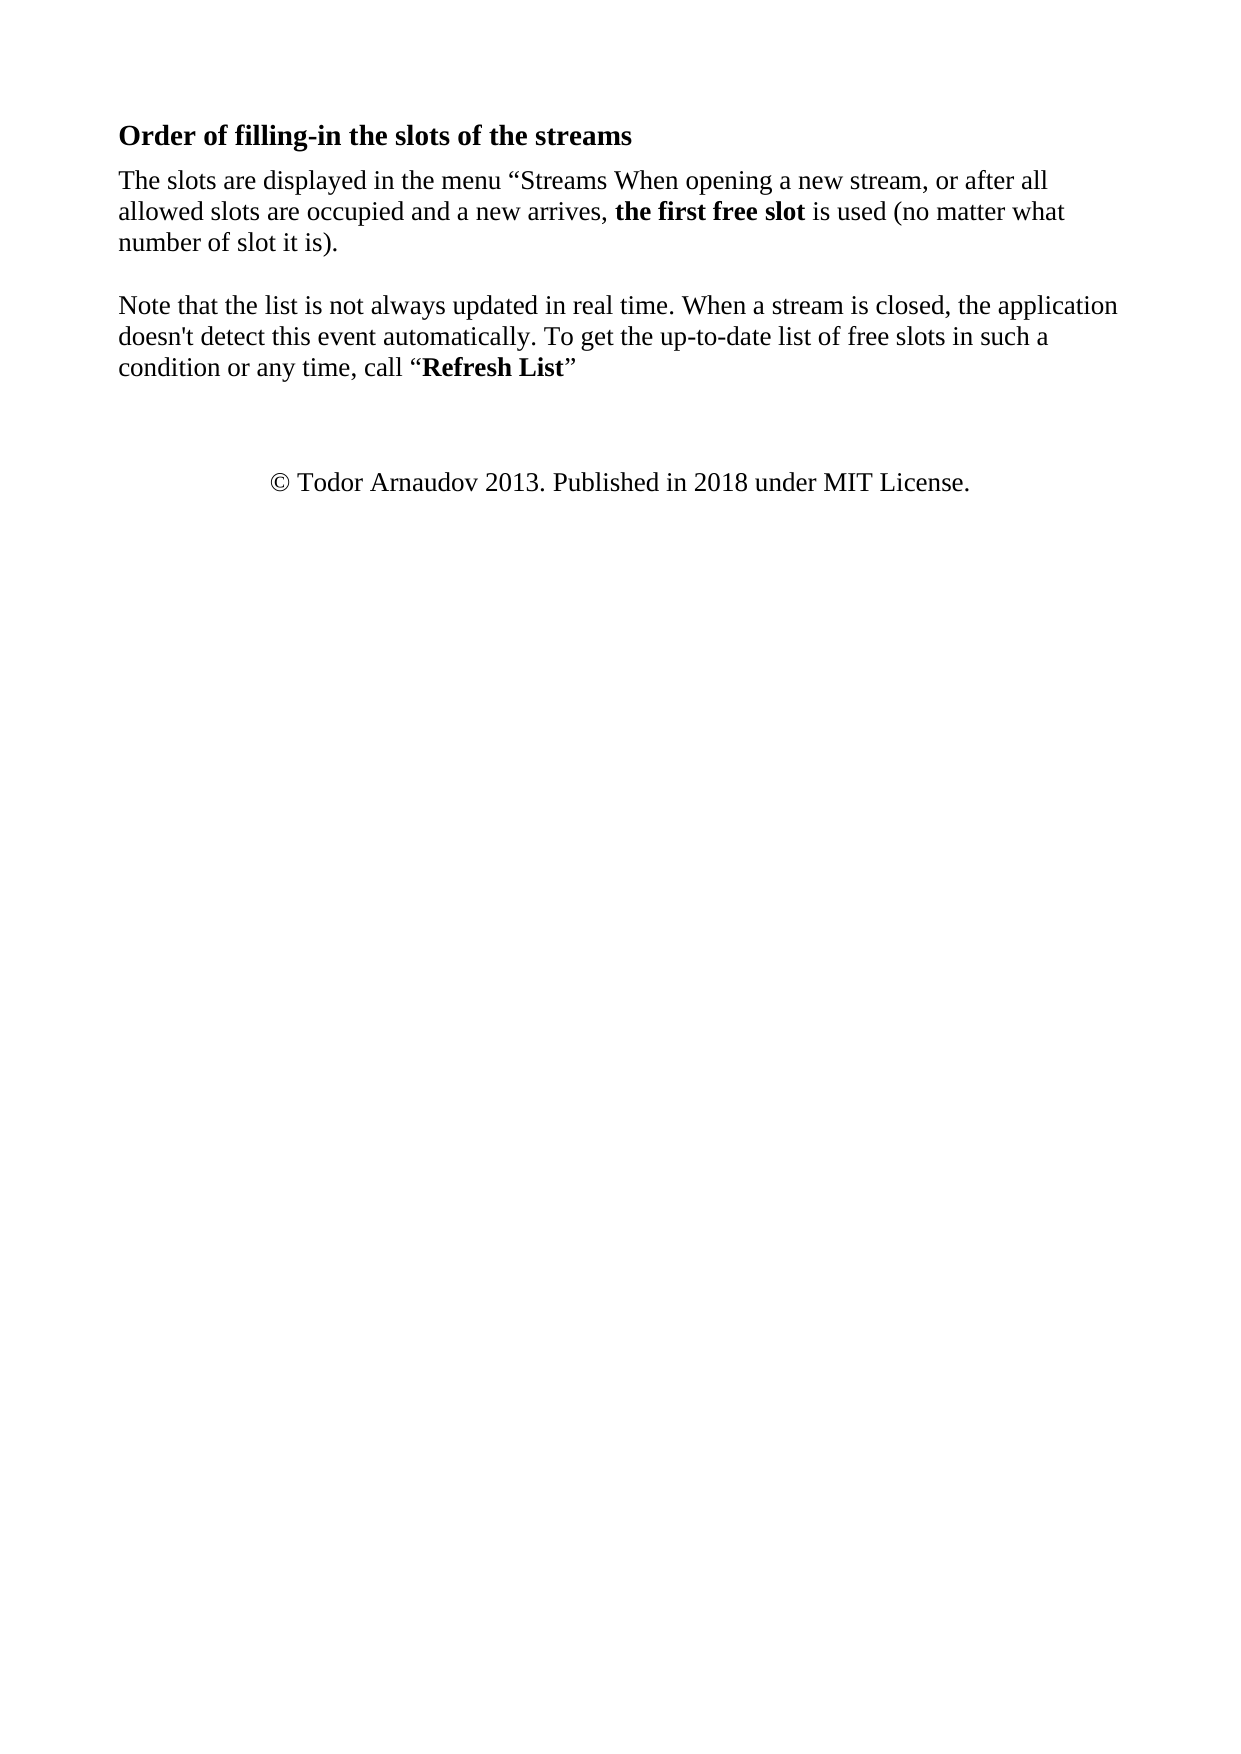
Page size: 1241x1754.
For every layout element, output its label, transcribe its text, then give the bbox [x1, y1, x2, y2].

text © Todor Arnaudov 2013. Published in 2018 under MIT License. [118, 466, 1122, 497]
text Order of filling-in the slots of the streams [118, 118, 1122, 152]
text The slots are displayed in the menu “Streams When opening a new stream, or after all allowed slots are occupied and a new arrives, the first free slot is used (no matter what number of slot it is). Note that the list is not always updated in real time. When a stream is closed, the application doesn't detect this event automatically. To get the up-to-date list of free slots in such a condition or any time, call “Refresh List” [118, 164, 1122, 410]
